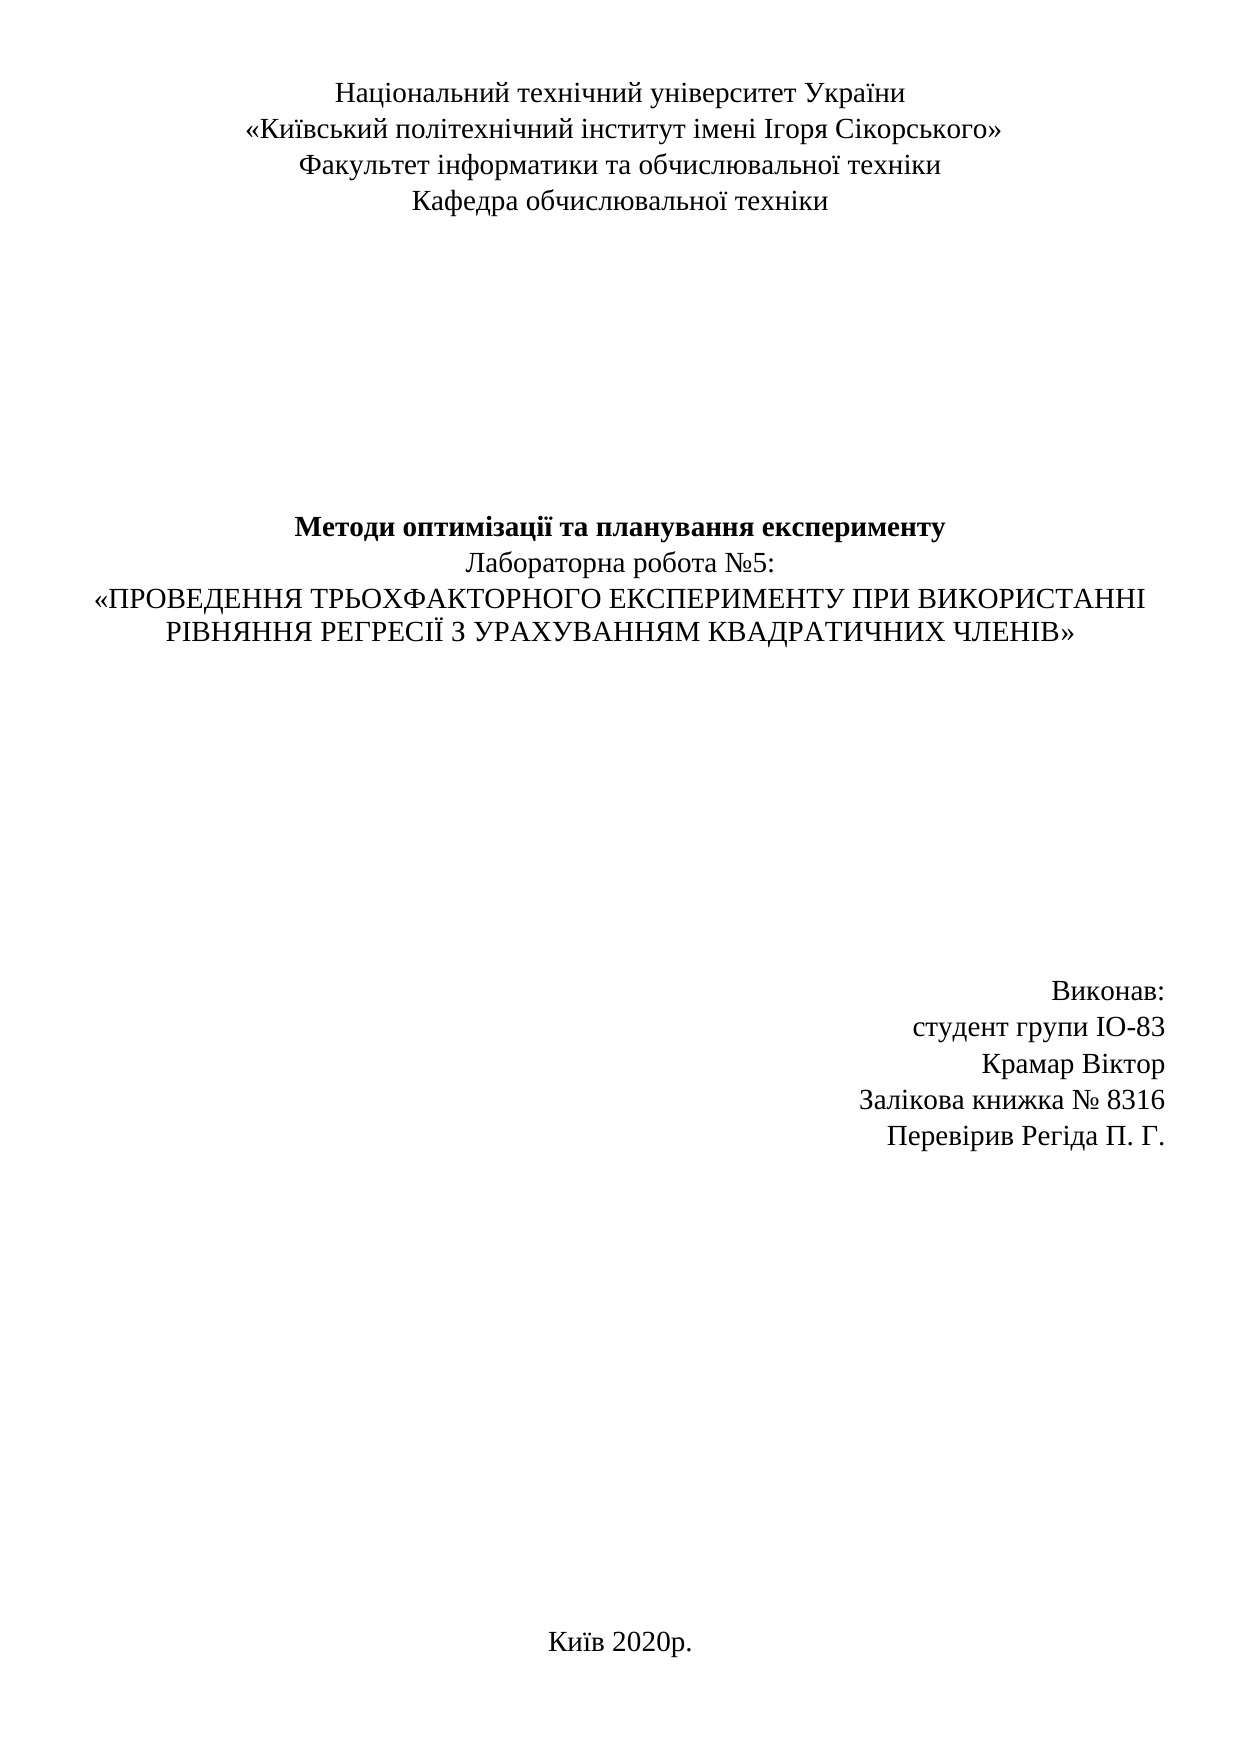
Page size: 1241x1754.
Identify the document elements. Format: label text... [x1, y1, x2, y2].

text Лабораторна робота №5: [75, 545, 1165, 578]
text Кафедра обчислювальної техніки [75, 183, 1165, 217]
text студент групи ІО-83 [75, 1009, 1165, 1043]
text Залікова книжка № 8316 [75, 1082, 1165, 1115]
text Виконав: [75, 973, 1165, 1007]
text Перевірив Регіда П. Г. [75, 1118, 1165, 1152]
text «Київський політехнічний інститут імені Ігоря Сікорського» [75, 111, 1165, 145]
text «ПРОВЕДЕННЯ ТРЬОХФАКТОРНОГО ЕКСПЕРИМЕНТУ ПРИ ВИКОРИСТАННІ РІВНЯННЯ РЕГРЕСІЇ З УРАХУВАННЯМ КВАДРАТИЧНИХ ЧЛЕНІВ» [75, 581, 1165, 648]
text Київ 2020р. [75, 1624, 1165, 1658]
text Крамар Віктор [75, 1046, 1165, 1079]
text Національний технічний університет України [75, 75, 1165, 108]
text Факультет інформатики та обчислювальної техніки [75, 147, 1165, 181]
text Методи оптимізації та планування експерименту [75, 509, 1165, 542]
